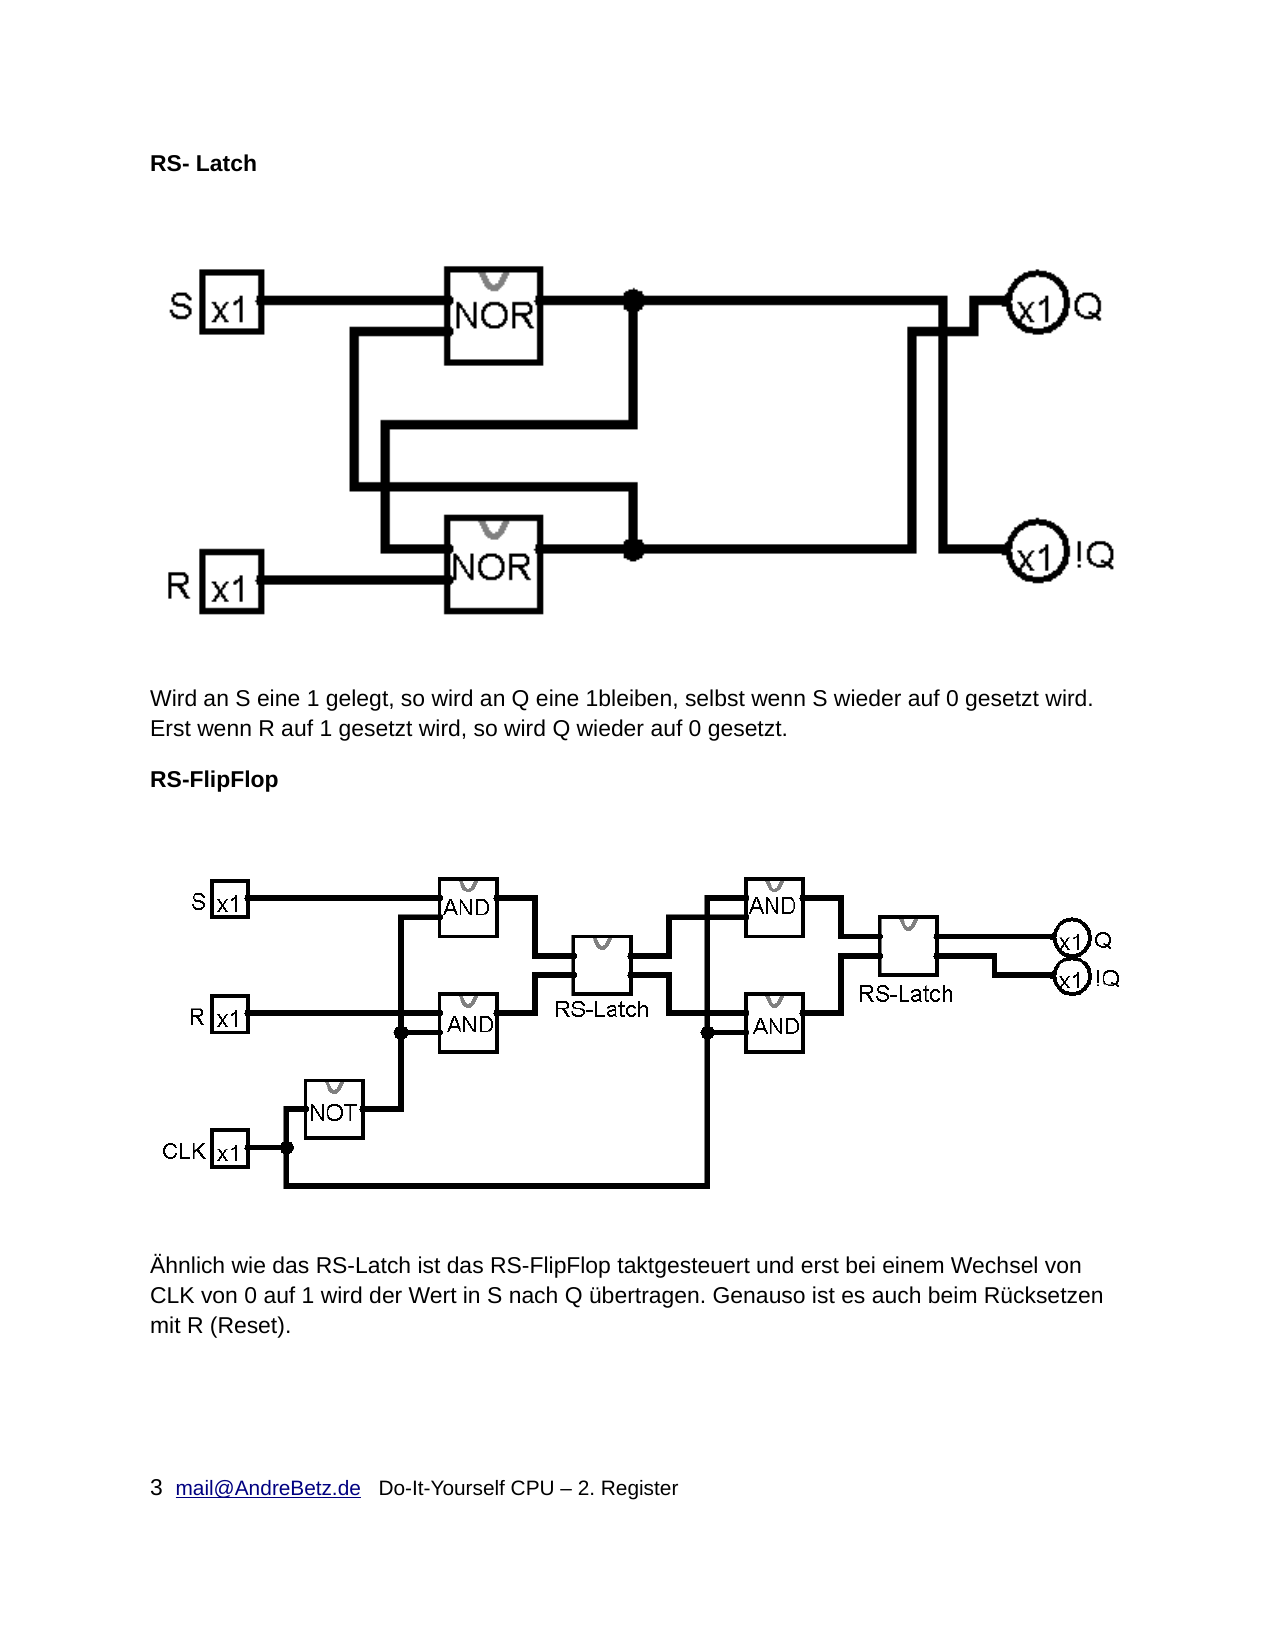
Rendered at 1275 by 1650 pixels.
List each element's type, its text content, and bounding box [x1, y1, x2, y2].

picture [150, 252, 1125, 630]
text RS-FlipFlop [150, 766, 1125, 792]
text RS- Latch [150, 150, 1125, 176]
picture [150, 867, 1125, 1197]
text Wird an S eine 1 gelegt, so wird an Q eine 1bleiben, selbst wenn S wieder auf 0 gesetzt wird. Erst wenn R auf 1 gesetzt wird, so wird Q wieder auf 0 gesetzt. [150, 684, 1125, 741]
text Ähnlich wie das RS-Latch ist das RS-FlipFlop taktgesteuert und erst bei einem Wechsel von CLK von 0 auf 1 wird der Wert in S nach Q übertragen. Genauso ist es auch beim Rücksetzen mit R (Reset). [150, 1252, 1125, 1338]
